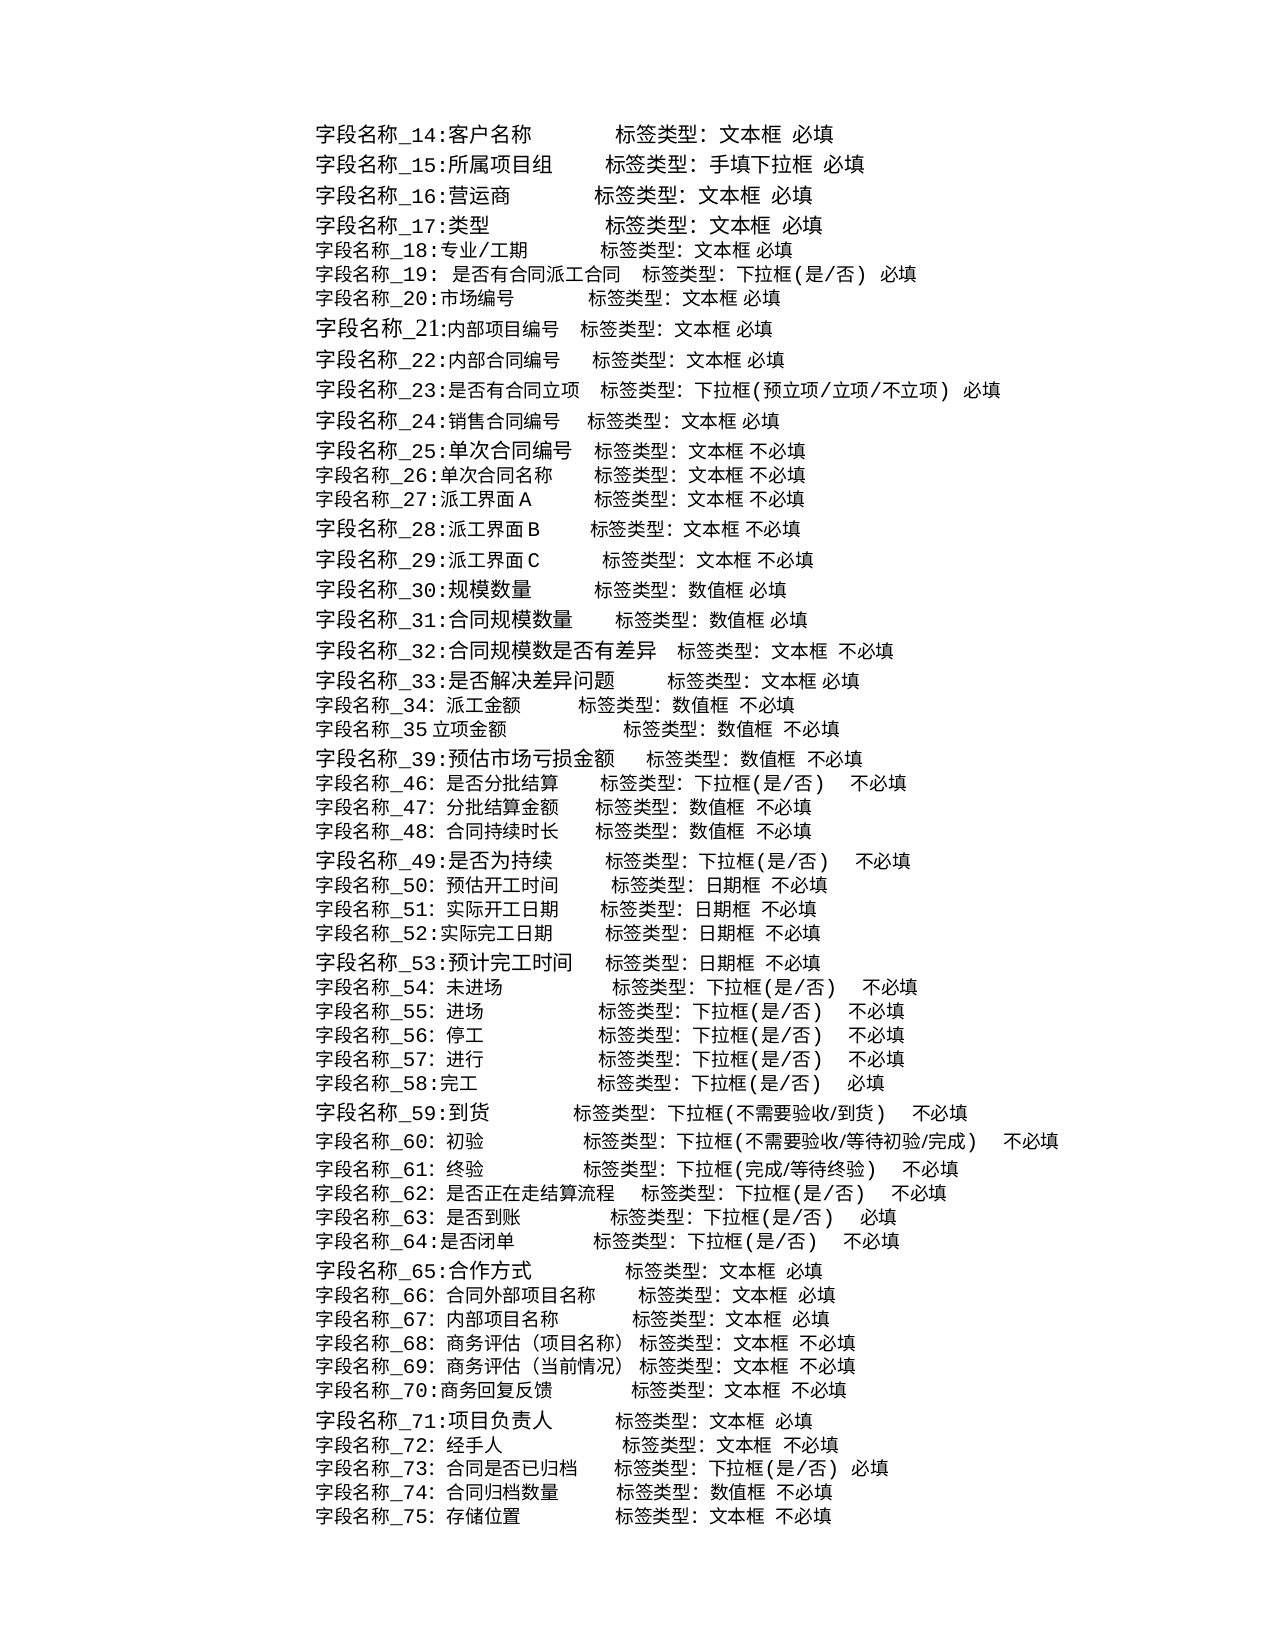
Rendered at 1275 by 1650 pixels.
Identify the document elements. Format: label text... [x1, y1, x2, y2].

text 字段名称_56：停工 标签类型：下拉框(是/否) 不必填 [118, 1025, 1157, 1048]
text 字段名称_52:实际完工日期 标签类型：日期框 不必填 [118, 923, 1157, 947]
text 字段名称_23:是否有合同立项 标签类型：下拉框(预立项/立项/不立项) 必填 [118, 373, 1157, 404]
text 字段名称_47：分批结算金额 标签类型：数值框 不必填 [118, 797, 1157, 821]
text 字段名称_26:单次合同名称 标签类型：文本框 不必填 [118, 465, 1157, 488]
text 字段名称_30:规模数量 标签类型：数值框 必填 [118, 573, 1157, 604]
text 字段名称_75：存储位置 标签类型：文本框 不必填 [118, 1506, 1157, 1530]
text 字段名称_27:派工界面A 标签类型：文本框 不必填 [118, 488, 1157, 512]
text 字段名称_20:市场编号 标签类型：文本框 必填 [118, 287, 1157, 311]
text 字段名称_57：进行 标签类型：下拉框(是/否) 不必填 [118, 1048, 1157, 1072]
text 字段名称_19: 是否有合同派工合同 标签类型：下拉框(是/否) 必填 [118, 264, 1157, 287]
text 字段名称_74：合同归档数量 标签类型：数值框 不必填 [118, 1482, 1157, 1506]
text 字段名称_46：是否分批结算 标签类型：下拉框(是/否) 不必填 [118, 773, 1157, 797]
text 字段名称_50：预估开工时间 标签类型：日期框 不必填 [118, 875, 1157, 899]
text 字段名称_68：商务评估（项目名称） 标签类型：文本框 不必填 [118, 1332, 1157, 1356]
text 字段名称_59:到货 标签类型：下拉框(不需要验收/到货) 不必填 [118, 1096, 1157, 1127]
text 字段名称_48：合同持续时长 标签类型：数值框 不必填 [118, 821, 1157, 844]
text 字段名称_60：初验 标签类型：下拉框(不需要验收/等待初验/完成) 不必填 [118, 1127, 1157, 1155]
text 字段名称_34：派工金额 标签类型：数值框 不必填 [118, 695, 1157, 719]
text 字段名称_70:商务回复反馈 标签类型：文本框 不必填 [118, 1380, 1157, 1404]
text 字段名称_31:合同规模数量 标签类型：数值框 必填 [118, 604, 1157, 634]
text 字段名称_61：终验 标签类型：下拉框(完成/等待终验) 不必填 [118, 1155, 1157, 1183]
text 字段名称_14:客户名称 标签类型：文本框 必填 [118, 118, 1157, 148]
text 字段名称_15:所属项目组 标签类型：手填下拉框 必填 [118, 148, 1157, 179]
text 字段名称_55：进场 标签类型：下拉框(是/否) 不必填 [118, 1001, 1157, 1025]
text 字段名称_72：经手人 标签类型：文本框 不必填 [118, 1434, 1157, 1458]
text 字段名称_71:项目负责人 标签类型：文本框 必填 [118, 1404, 1157, 1434]
text 字段名称_54：未进场 标签类型：下拉框(是/否) 不必填 [118, 977, 1157, 1001]
text 字段名称_66：合同外部项目名称 标签类型：文本框 必填 [118, 1285, 1157, 1308]
text 字段名称_39:预估市场亏损金额 标签类型：数值框 不必填 [118, 743, 1157, 773]
text 字段名称_35立项金额 标签类型：数值框 不必填 [118, 719, 1157, 743]
text 字段名称_33:是否解决差异问题 标签类型：文本框 必填 [118, 664, 1157, 695]
text 字段名称_22:内部合同编号 标签类型：文本框 必填 [118, 343, 1157, 373]
text 字段名称_32:合同规模数是否有差异 标签类型：文本框 不必填 [118, 634, 1157, 664]
text 字段名称_73：合同是否已归档 标签类型：下拉框(是/否) 必填 [118, 1458, 1157, 1482]
text 字段名称_29:派工界面C 标签类型：文本框 不必填 [118, 543, 1157, 573]
text 字段名称_64:是否闭单 标签类型：下拉框(是/否) 不必填 [118, 1230, 1157, 1254]
text 字段名称_25:单次合同编号 标签类型：文本框 不必填 [118, 434, 1157, 465]
text 字段名称_49:是否为持续 标签类型：下拉框(是/否) 不必填 [118, 844, 1157, 875]
text 字段名称_62：是否正在走结算流程 标签类型：下拉框(是/否) 不必填 [118, 1183, 1157, 1207]
text 字段名称_16:营运商 标签类型：文本框 必填 [118, 179, 1157, 209]
text 字段名称_58:完工 标签类型：下拉框(是/否) 必填 [118, 1072, 1157, 1096]
text 字段名称_67：内部项目名称 标签类型：文本框 必填 [118, 1308, 1157, 1332]
text 字段名称_53:预计完工时间 标签类型：日期框 不必填 [118, 947, 1157, 977]
text 字段名称_51：实际开工日期 标签类型：日期框 不必填 [118, 899, 1157, 923]
text 字段名称_21:内部项目编号 标签类型：文本框 必填 [118, 311, 1157, 343]
text 字段名称_17:类型 标签类型：文本框 必填 [118, 209, 1157, 240]
text 字段名称_63：是否到账 标签类型：下拉框(是/否) 必填 [118, 1207, 1157, 1230]
text 字段名称_18:专业/工期 标签类型：文本框 必填 [118, 240, 1157, 264]
text 字段名称_65:合作方式 标签类型：文本框 必填 [118, 1254, 1157, 1285]
text 字段名称_28:派工界面B 标签类型：文本框 不必填 [118, 512, 1157, 543]
text 字段名称_69：商务评估（当前情况） 标签类型：文本框 不必填 [118, 1356, 1157, 1380]
text 字段名称_24:销售合同编号 标签类型：文本框 必填 [118, 404, 1157, 434]
